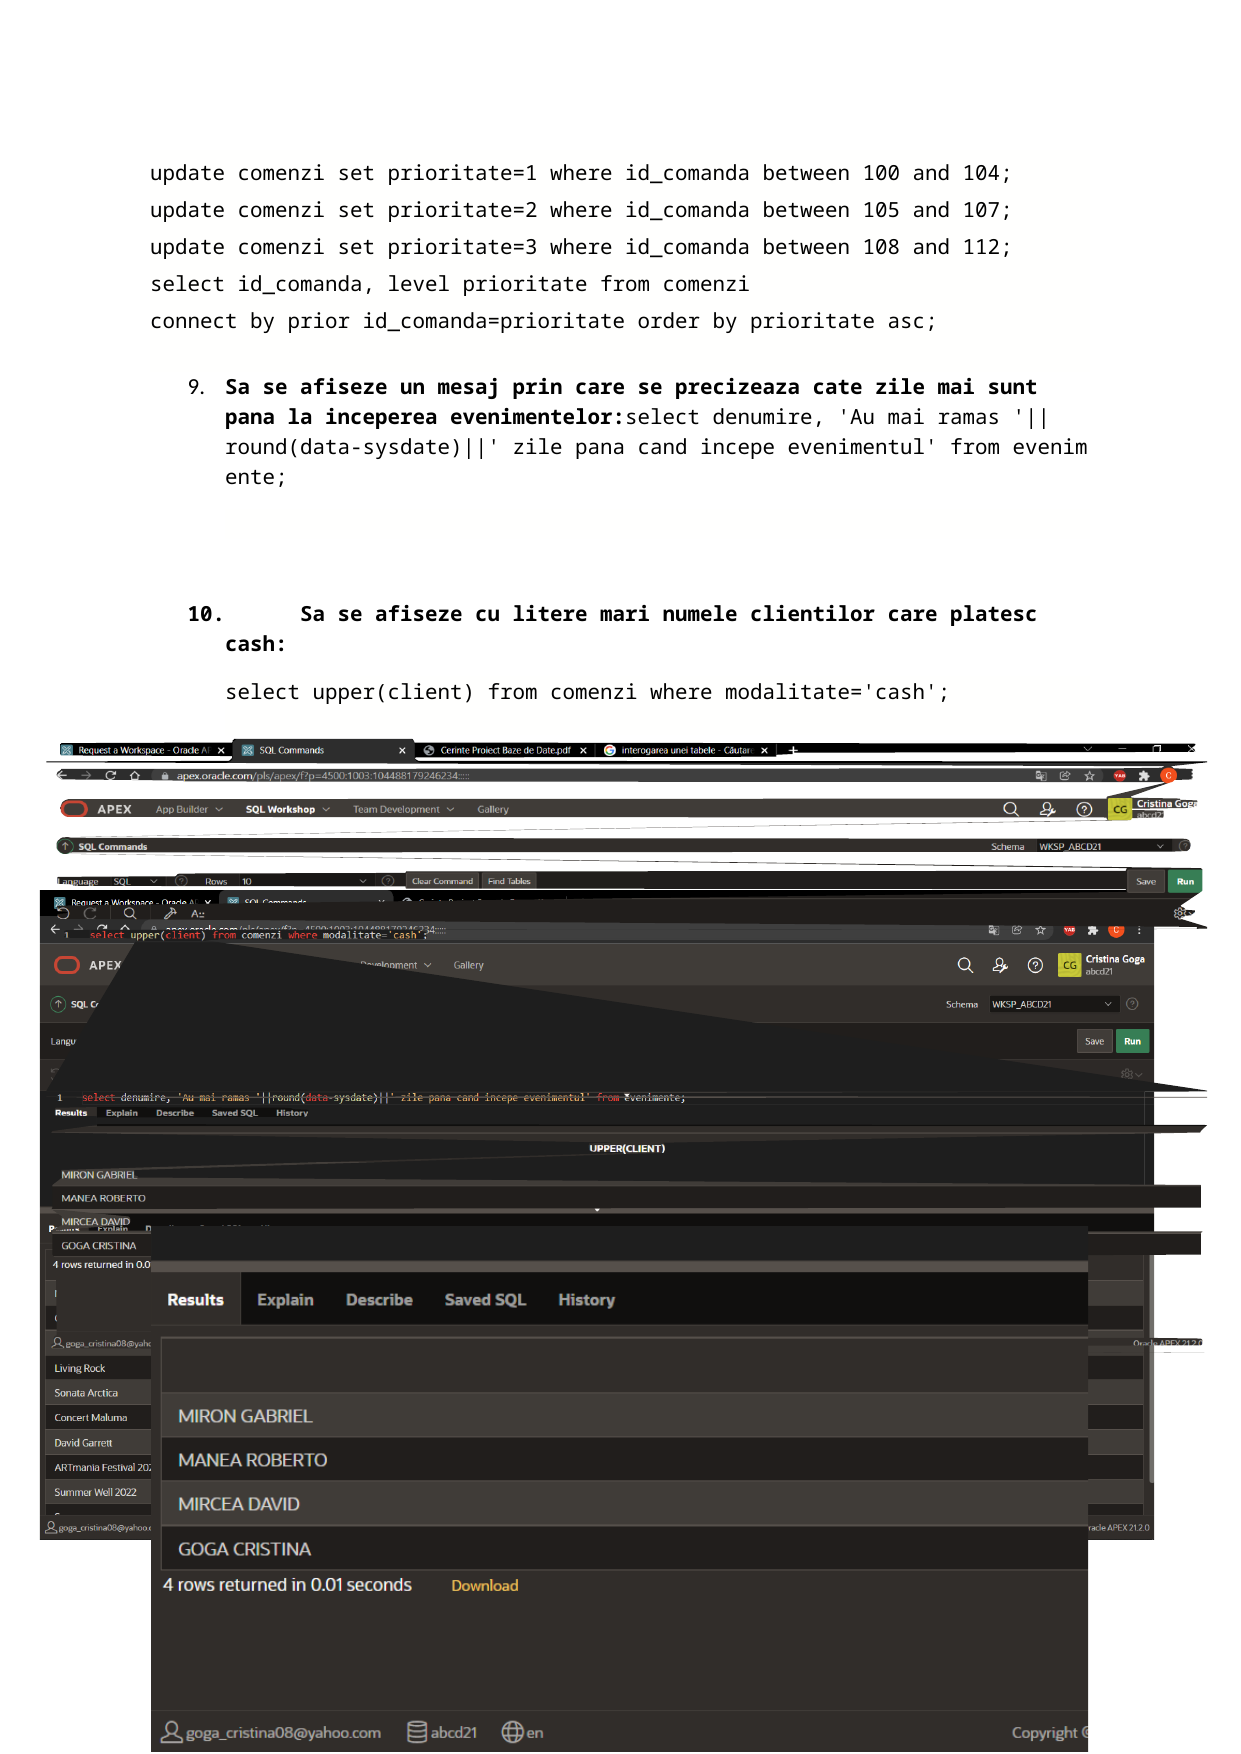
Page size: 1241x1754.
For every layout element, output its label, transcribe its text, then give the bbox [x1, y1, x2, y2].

list Sa se afiseze cu litere mari numele clientilor care platesc cash: [187, 599, 1090, 657]
text update comenzi set prioritate=1 where id_comanda between 100 and 104; [150, 150, 1090, 187]
text update comenzi set prioritate=2 where id_comanda between 105 and 107; [150, 187, 1090, 224]
text select id_comanda, level prioritate from comenzi [150, 261, 1090, 298]
text connect by prior id_comanda=prioritate order by prioritate asc; [150, 298, 1090, 335]
list Sa se afiseze un mesaj prin care se precizeaza cate zile mai sunt pana la inceperea evenimentelor:select denumire, 'Au mai ramas '||round(data-sysdate)||' zile pana cand incepe evenimentul' from evenimente; [187, 372, 1090, 491]
text update comenzi set prioritate=3 where id_comanda between 108 and 112; [150, 224, 1090, 261]
text select upper(client) from comenzi where modalitate='cash'; [225, 676, 1090, 705]
